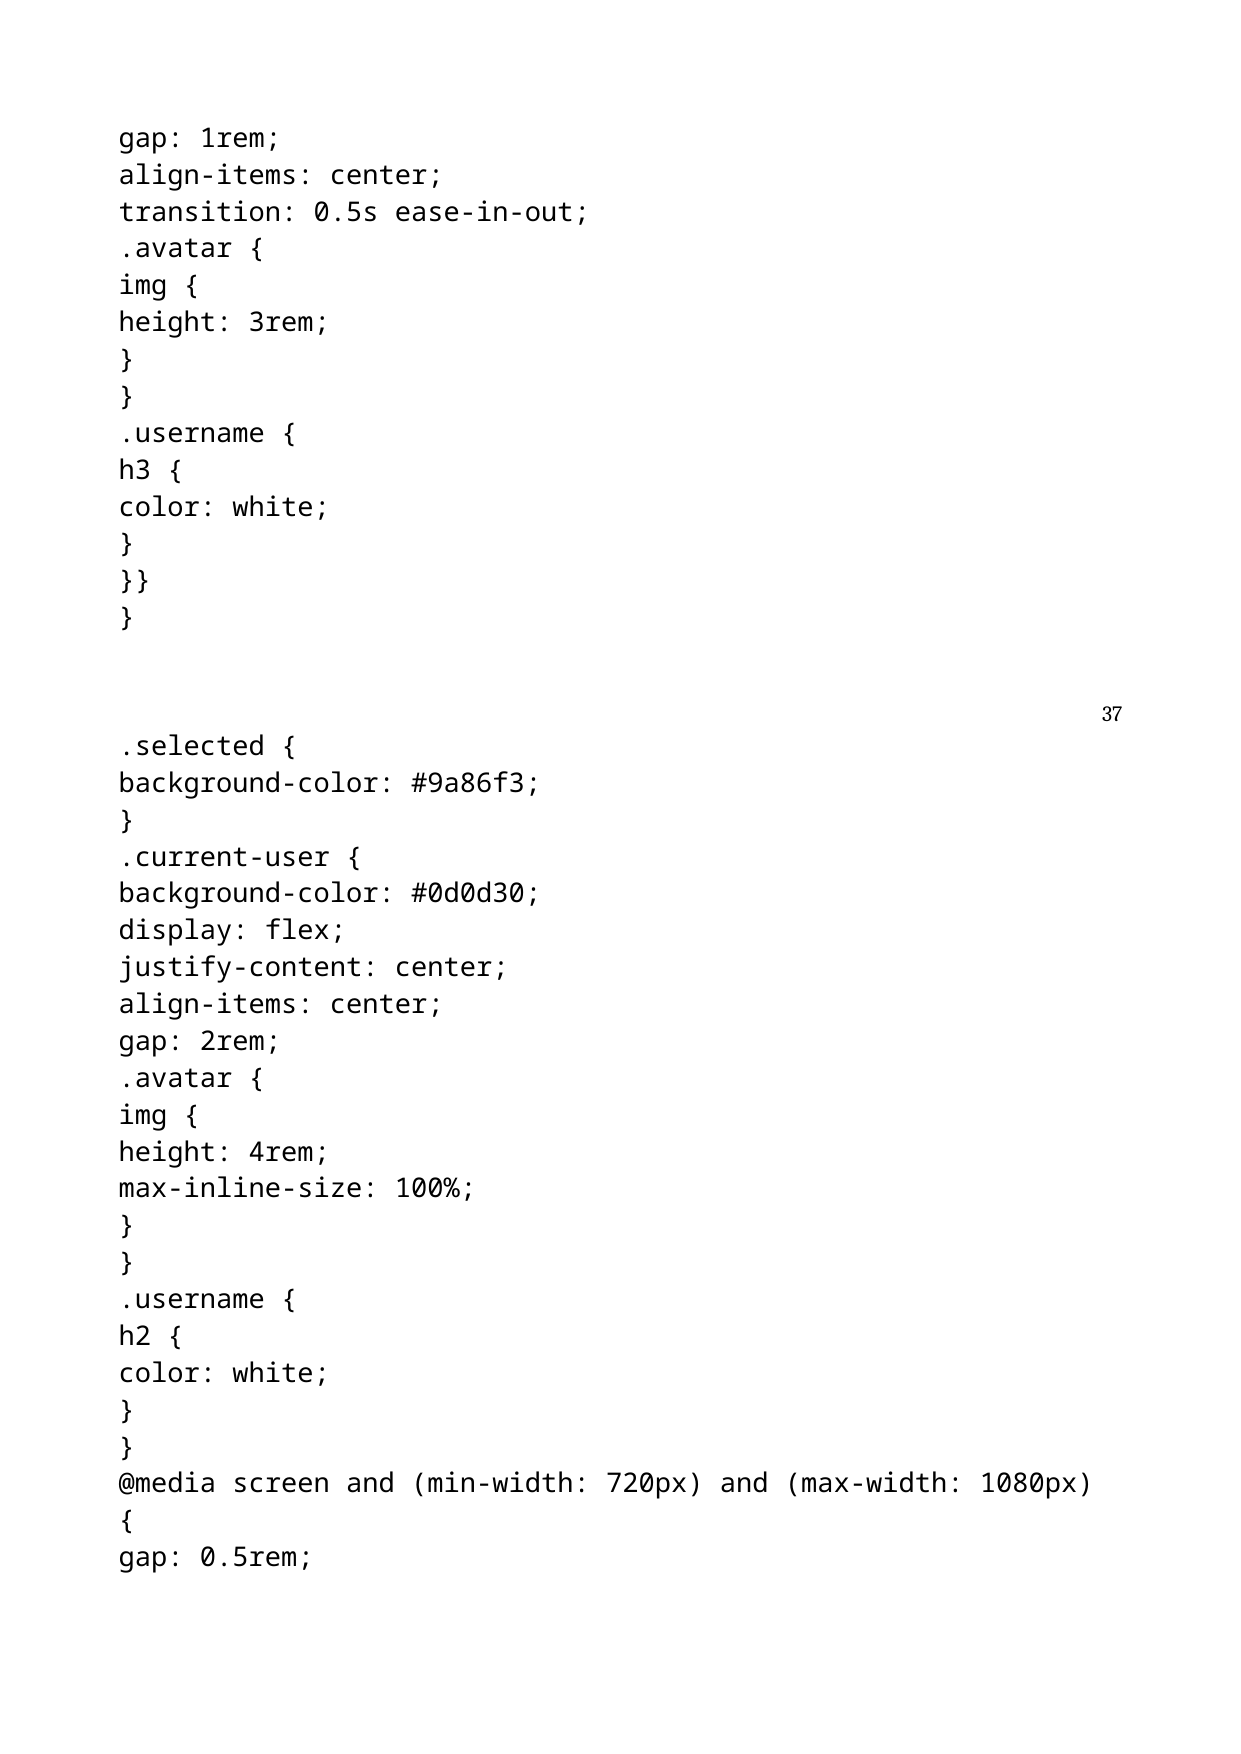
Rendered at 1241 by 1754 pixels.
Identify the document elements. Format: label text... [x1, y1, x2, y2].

text .avatar { [118, 229, 1122, 266]
text .current-user { [118, 837, 1122, 874]
text } [118, 1390, 1122, 1427]
text img { [118, 266, 1122, 303]
text 37 [118, 701, 1122, 726]
text gap: 1rem; [118, 118, 1122, 155]
text } [118, 1243, 1122, 1279]
text display: flex; [118, 911, 1122, 948]
text gap: 0.5rem; [118, 1538, 1122, 1574]
text height: 3rem; [118, 303, 1122, 339]
text height: 4rem; [118, 1132, 1122, 1169]
text .username { [118, 413, 1122, 450]
text img { [118, 1095, 1122, 1132]
text } [118, 800, 1122, 837]
text } [118, 339, 1122, 376]
text transition: 0.5s ease-in-out; [118, 192, 1122, 229]
text } [118, 1427, 1122, 1464]
text align-items: center; [118, 984, 1122, 1021]
text max-inline-size: 100%; [118, 1169, 1122, 1206]
text justify-content: center; [118, 948, 1122, 984]
text h3 { [118, 450, 1122, 487]
text } [118, 524, 1122, 561]
text .selected { [118, 726, 1122, 763]
text } [118, 598, 1122, 634]
text gap: 2rem; [118, 1021, 1122, 1058]
text .avatar { [118, 1058, 1122, 1095]
text color: white; [118, 1353, 1122, 1390]
text color: white; [118, 487, 1122, 524]
text } [118, 376, 1122, 413]
text background-color: #0d0d30; [118, 874, 1122, 911]
text }} [118, 561, 1122, 598]
text @media screen and (min-width: 720px) and (max-width: 1080px) { [118, 1464, 1122, 1538]
text .username { [118, 1279, 1122, 1316]
text } [118, 1206, 1122, 1243]
text h2 { [118, 1316, 1122, 1353]
text background-color: #9a86f3; [118, 763, 1122, 800]
text align-items: center; [118, 155, 1122, 192]
